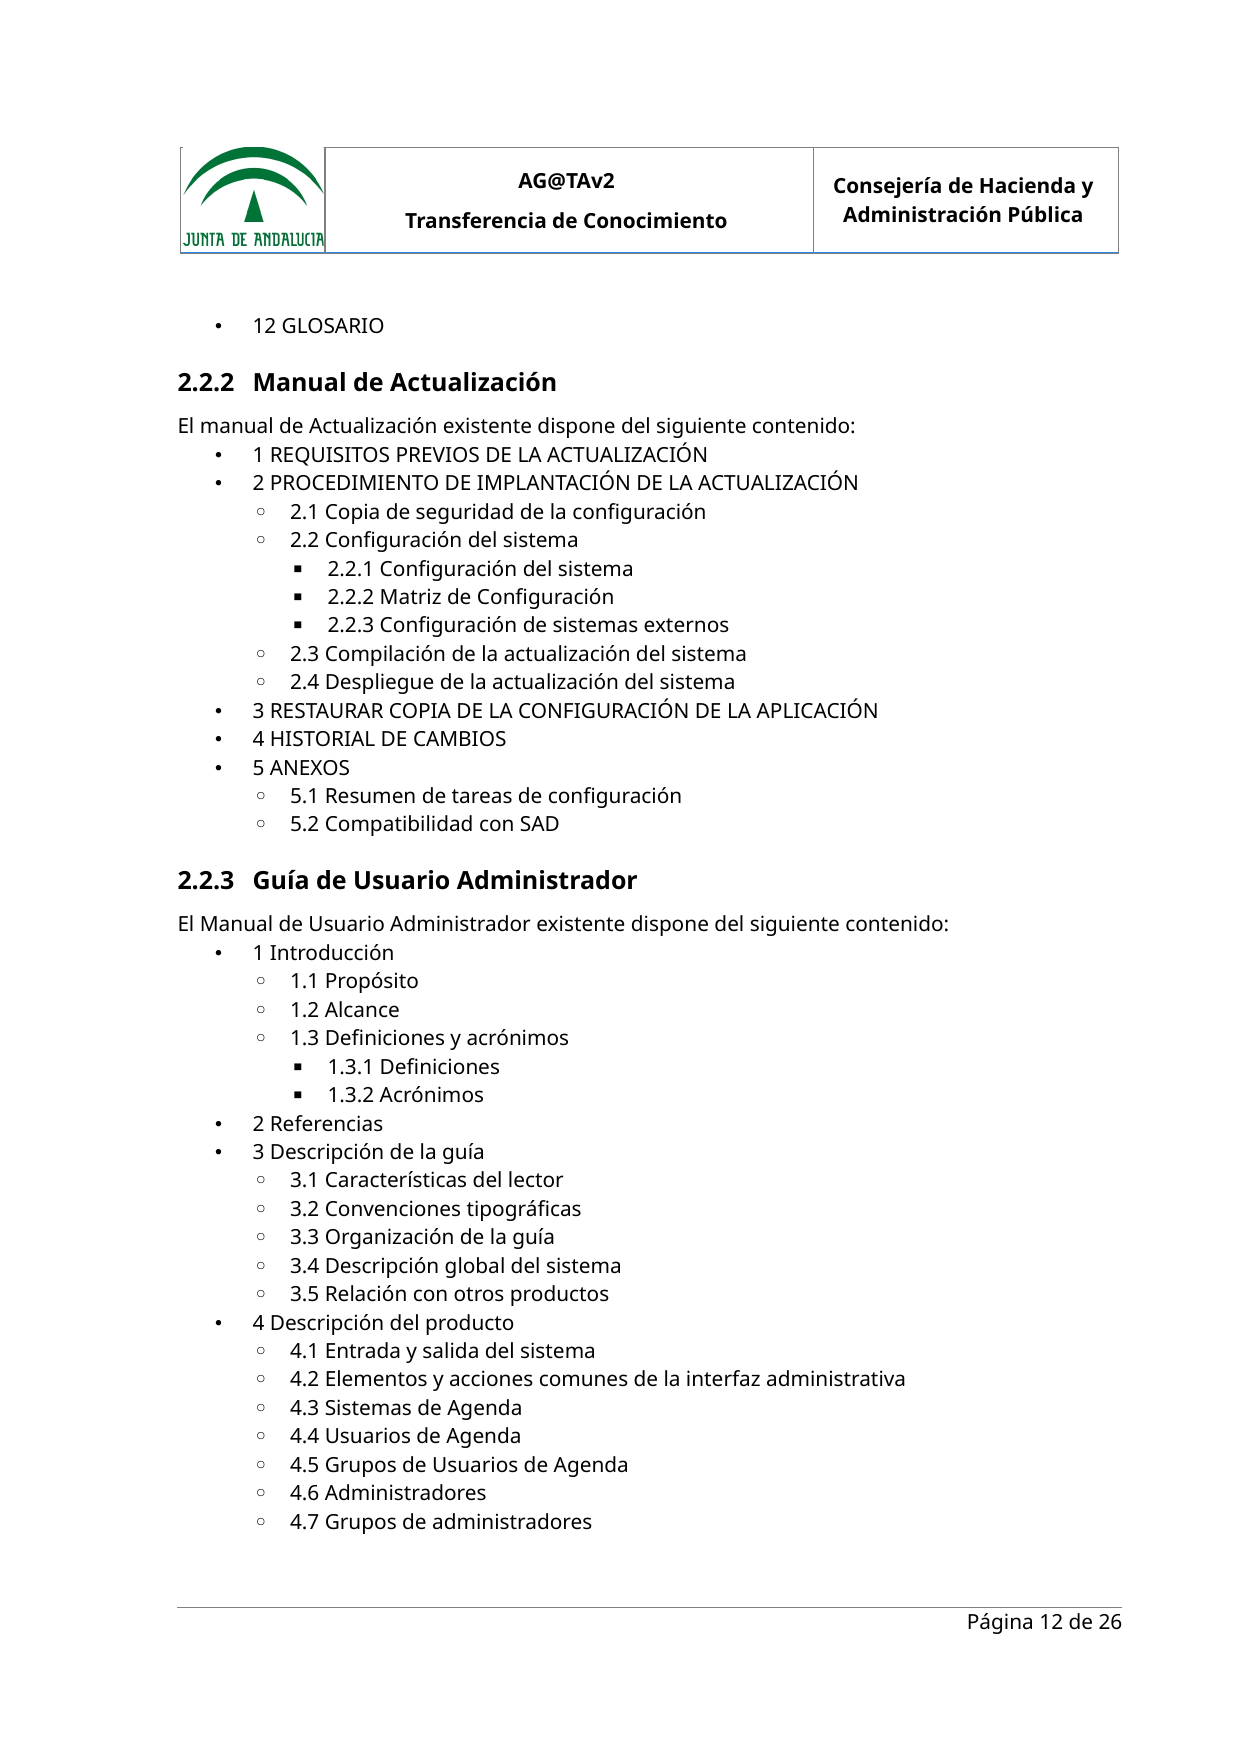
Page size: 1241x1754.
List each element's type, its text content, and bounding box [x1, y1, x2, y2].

list 4.1 Entrada y salida del sistema [252, 1336, 1122, 1364]
list 2.1 Copia de seguridad de la configuración [252, 497, 1122, 525]
list 3 RESTAURAR COPIA DE LA CONFIGURACIÓN DE LA APLICACIÓN [215, 696, 1122, 724]
list 4.6 Administradores [252, 1478, 1122, 1507]
list 3.3 Organización de la guía [252, 1222, 1122, 1251]
list 2.2.1 Configuración del sistema [290, 554, 1122, 582]
list 1 Introducción [215, 938, 1122, 966]
picture [183, 147, 324, 246]
list 4.5 Grupos de Usuarios de Agenda [252, 1450, 1122, 1478]
text El Manual de Usuario Administrador existente dispone del siguiente contenido: [177, 909, 1122, 938]
list 2.3 Compilación de la actualización del sistema [252, 639, 1122, 667]
list 4.7 Grupos de administradores [252, 1507, 1122, 1535]
list 2.2.2 Matriz de Configuración [290, 582, 1122, 611]
list 3.5 Relación con otros productos [252, 1279, 1122, 1308]
list 5 ANEXOS [215, 753, 1122, 781]
list 3 Descripción de la guía [215, 1137, 1122, 1166]
list 1.3.1 Definiciones [290, 1052, 1122, 1080]
list 4.4 Usuarios de Agenda [252, 1421, 1122, 1450]
list 1.3.2 Acrónimos [290, 1080, 1122, 1109]
list 2.4 Despliegue de la actualización del sistema [252, 667, 1122, 696]
list 4 HISTORIAL DE CAMBIOS [215, 724, 1122, 753]
list 4.2 Elementos y acciones comunes de la interfaz administrativa [252, 1364, 1122, 1393]
list 12 GLOSARIO [215, 311, 1122, 340]
list 3.4 Descripción global del sistema [252, 1251, 1122, 1279]
list 3.1 Características del lector [252, 1166, 1122, 1194]
list 1.2 Alcance [252, 995, 1122, 1023]
list 1 REQUISITOS PREVIOS DE LA ACTUALIZACIÓN [215, 440, 1122, 468]
list 2 Referencias [215, 1109, 1122, 1137]
list 1.3 Definiciones y acrónimos [252, 1023, 1122, 1052]
list 3.2 Convenciones tipográficas [252, 1194, 1122, 1222]
subtitle Guía de Usuario Administrador [177, 863, 1122, 897]
list 5.1 Resumen de tareas de configuración [252, 781, 1122, 809]
list 2.2.3 Configuración de sistemas externos [290, 611, 1122, 639]
list 2 PROCEDIMIENTO DE IMPLANTACIÓN DE LA ACTUALIZACIÓN [215, 468, 1122, 497]
text El manual de Actualización existente dispone del siguiente contenido: [177, 411, 1122, 440]
list 1.1 Propósito [252, 966, 1122, 995]
list 4 Descripción del producto [215, 1308, 1122, 1336]
list 5.2 Compatibilidad con SAD [252, 809, 1122, 838]
subtitle Manual de Actualización [177, 365, 1122, 399]
list 4.3 Sistemas de Agenda [252, 1393, 1122, 1421]
list 2.2 Configuración del sistema [252, 525, 1122, 554]
